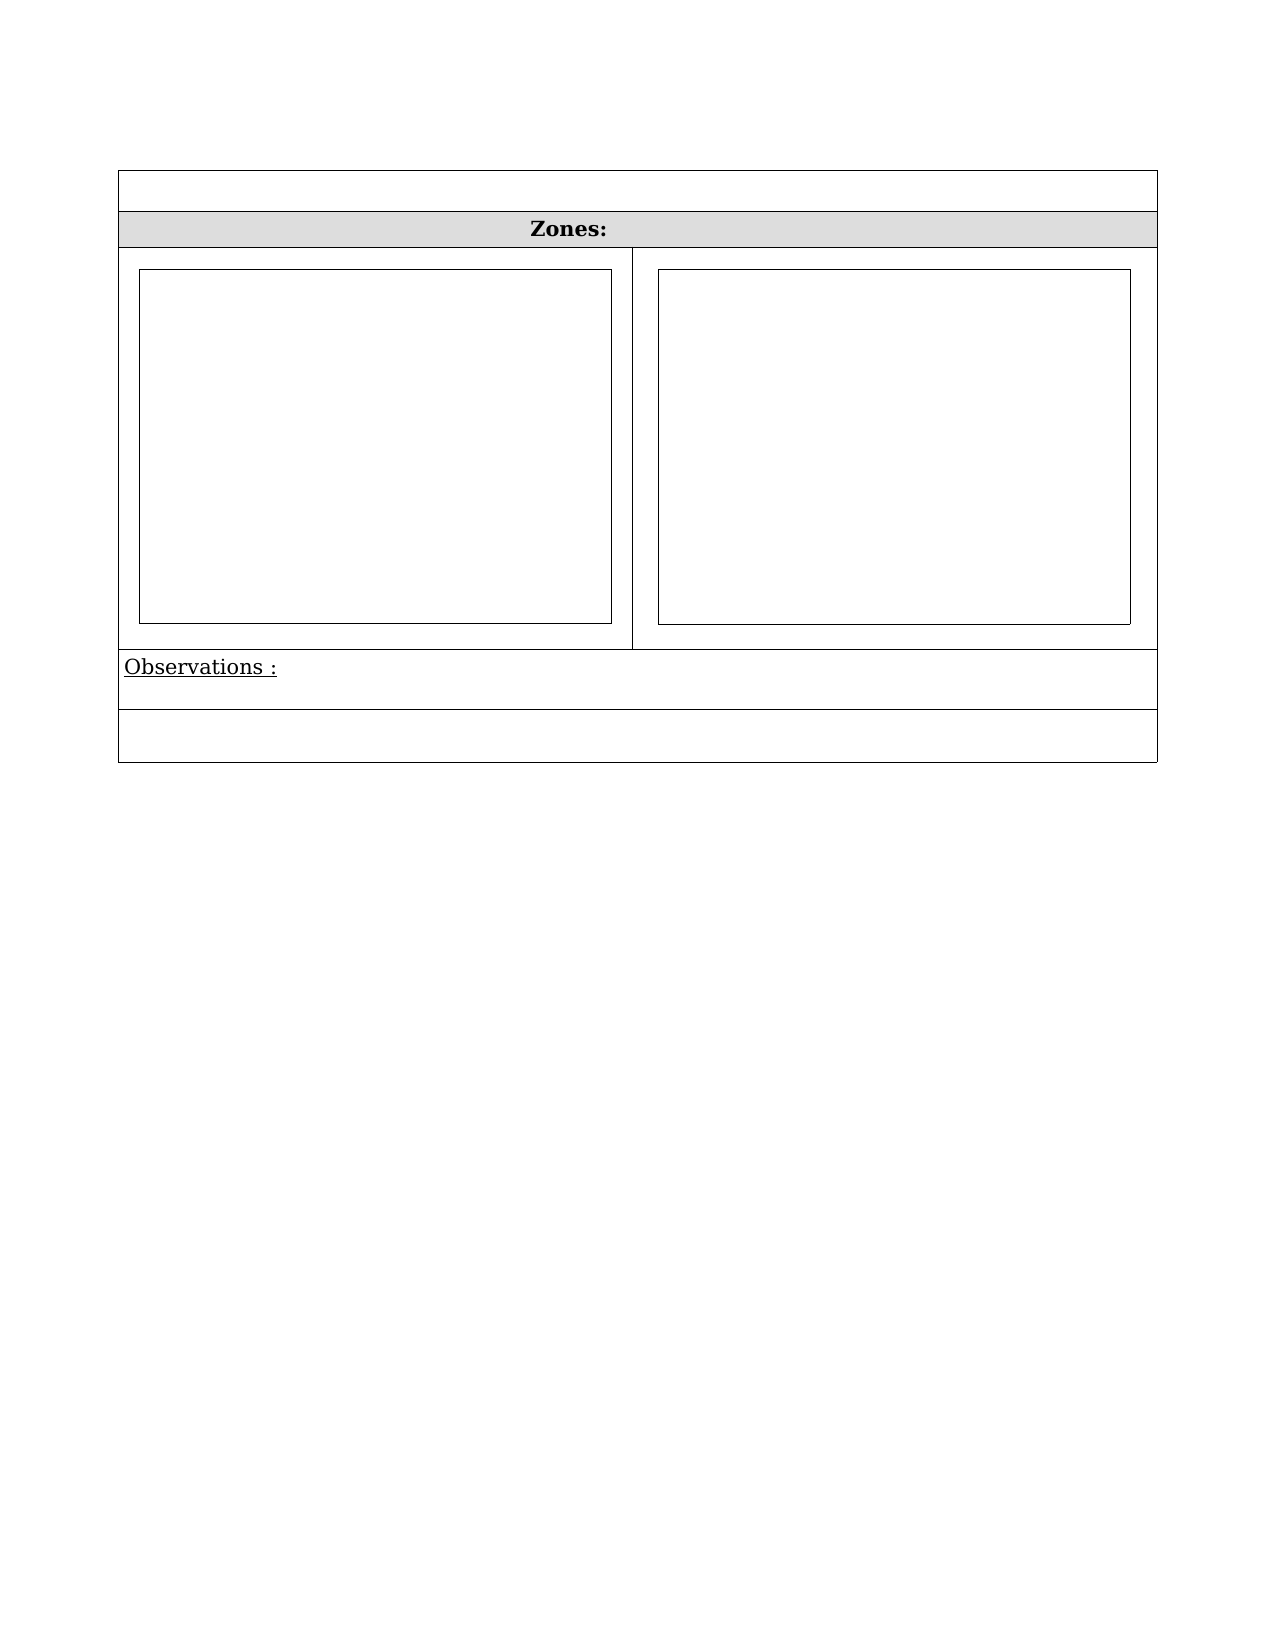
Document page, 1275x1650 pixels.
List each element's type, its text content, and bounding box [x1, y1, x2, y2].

table_cell [140, 270, 611, 623]
table_header <for each="zone in site.zones"> [119, 171, 1157, 211]
table_cell Zones: <zone.name> [119, 212, 1157, 247]
table_cell [119, 248, 632, 614]
table_cell </for> [119, 710, 1157, 762]
table_cell Observations : <zone.comment> [119, 650, 1157, 709]
table_cell [119, 615, 632, 649]
table_cell [633, 248, 1157, 649]
